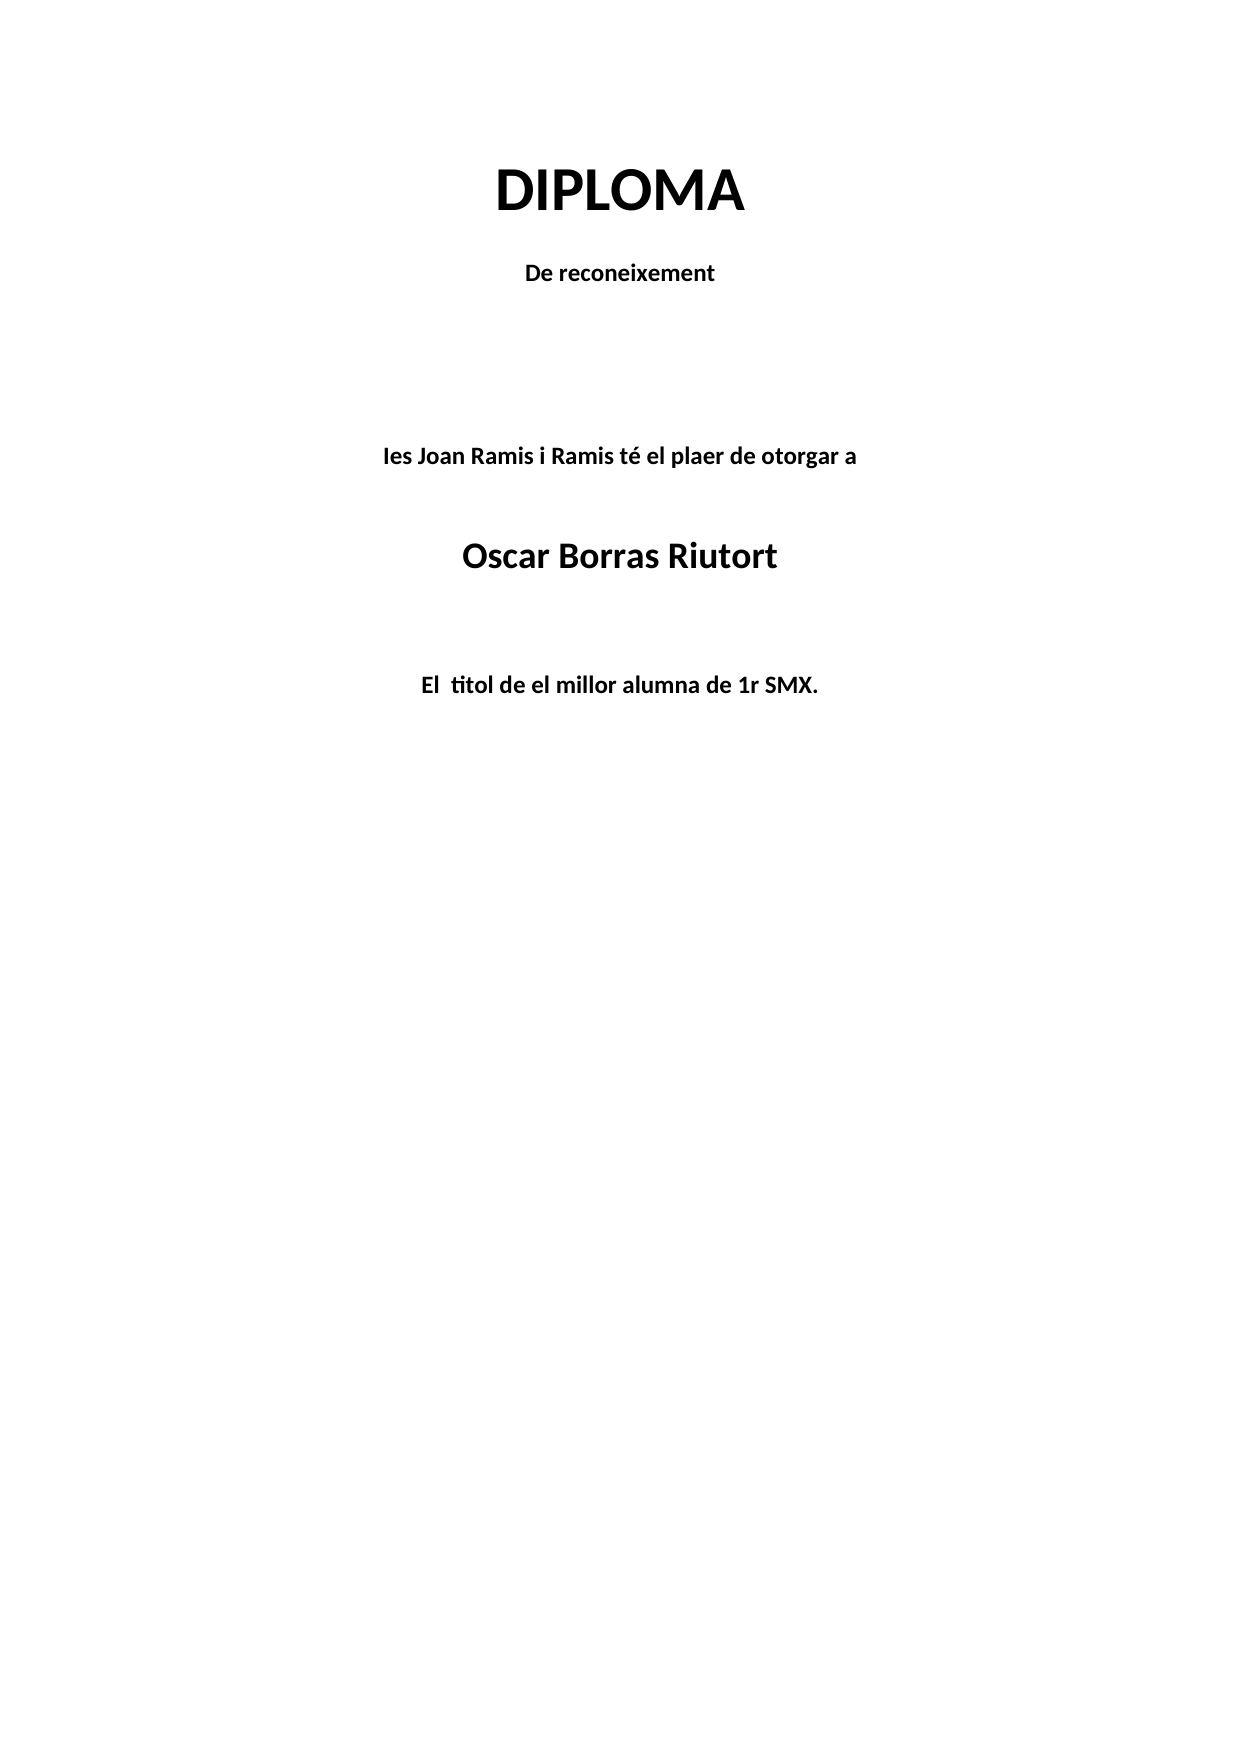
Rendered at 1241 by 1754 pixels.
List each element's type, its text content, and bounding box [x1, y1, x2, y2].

text De reconeixement [187, 257, 1053, 287]
text DIPLOMA [187, 150, 1053, 226]
text Ies Joan Ramis i Ramis té el plaer de otorgar a [187, 440, 1053, 471]
text El titol de el millor alumna de 1r SMX. [187, 669, 1053, 699]
text Oscar Borras Riutort [187, 532, 1053, 577]
